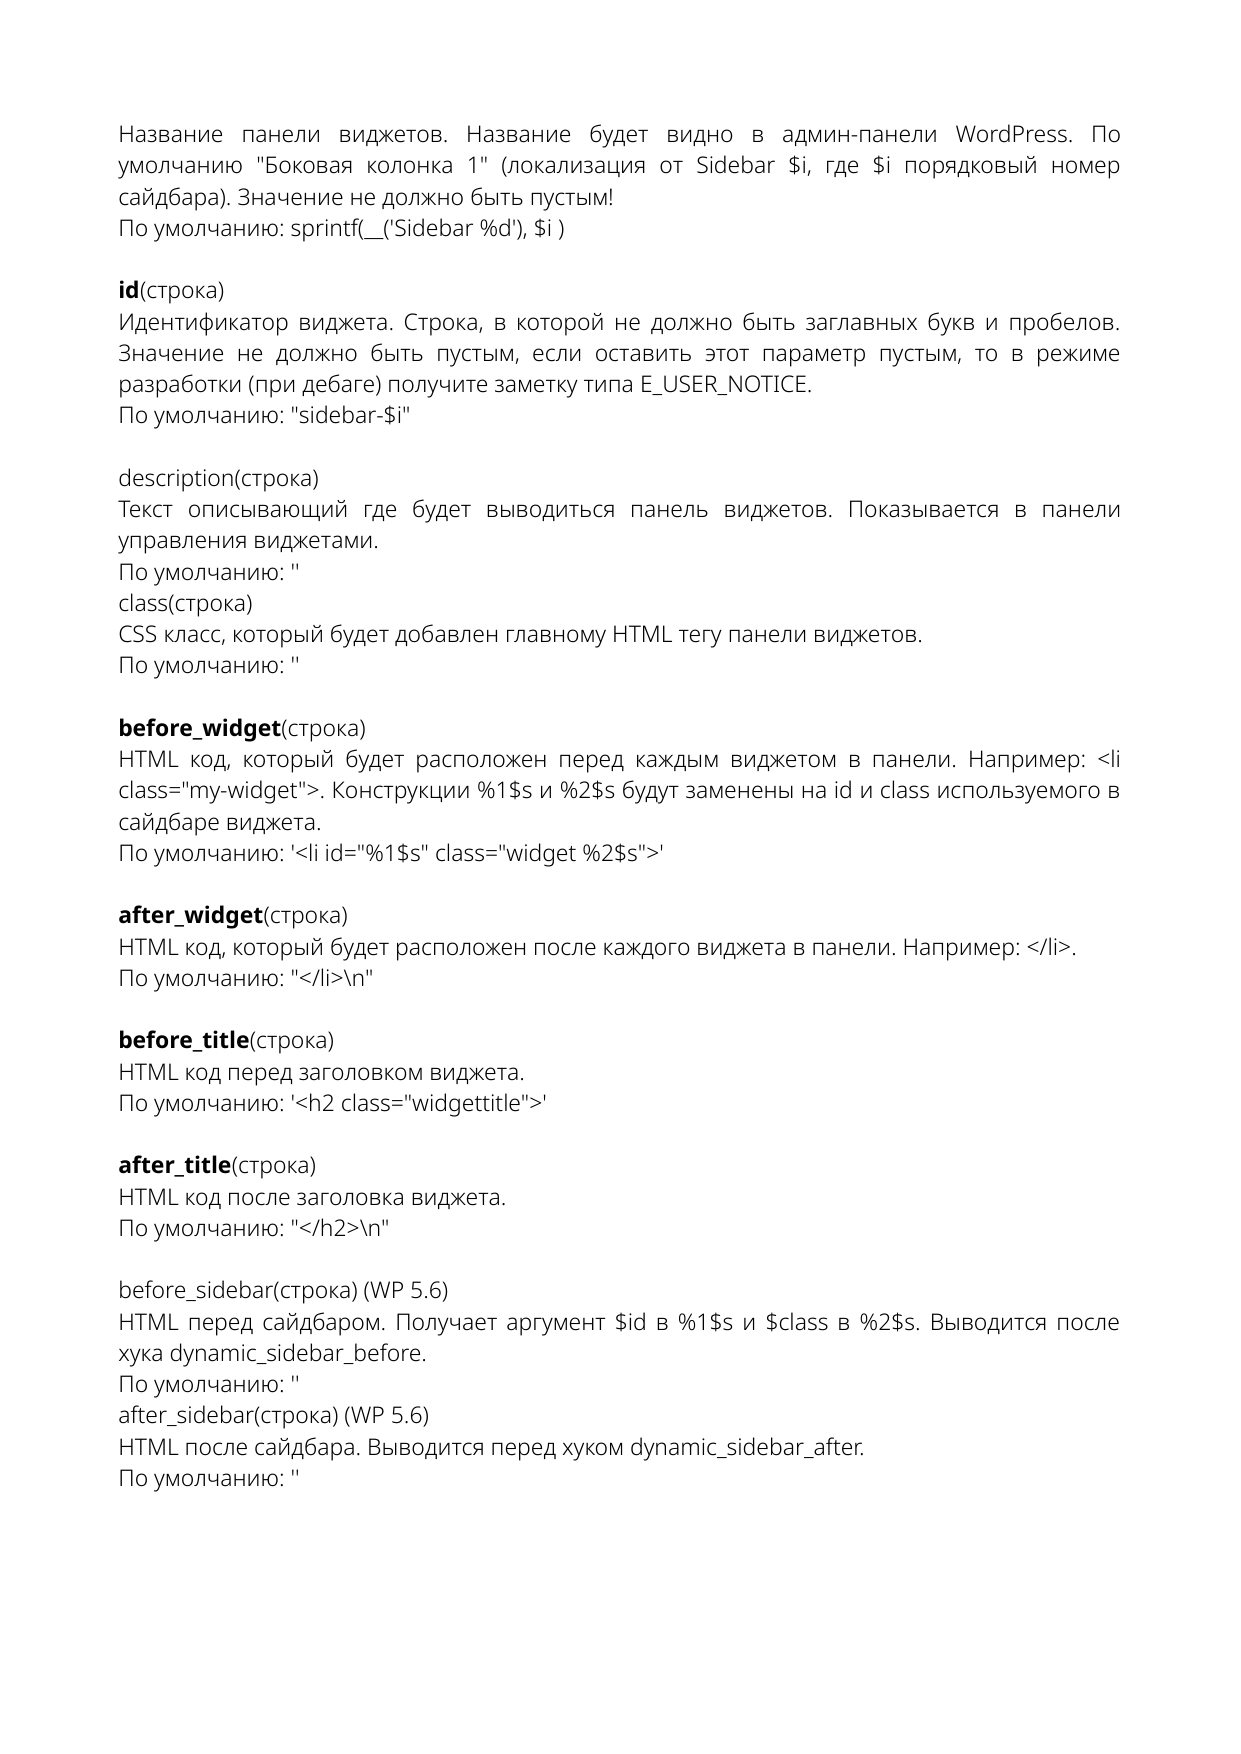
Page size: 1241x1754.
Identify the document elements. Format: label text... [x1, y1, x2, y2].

text Идентификатор виджета. Строка, в которой не должно быть заглавных букв и пробелов. Значение не должно быть пустым, если оставить этот параметр пустым, то в режиме разработки (при дебаге) получите заметку типа E_USER_NOTICE. [118, 306, 1122, 399]
text По умолчанию: '' [118, 1368, 1122, 1399]
text id(строка) [118, 274, 1122, 306]
text HTML код, который будет расположен перед каждым виджетом в панели. Например: <li class="my-widget">. Конструкции %1$s и %2$s будут заменены на id и class используемого в сайдбаре виджета. [118, 743, 1122, 837]
text Текст описывающий где будет выводиться панель виджетов. Показывается в панели управления виджетами. [118, 493, 1122, 556]
text after_sidebar(строка) (WP 5.6) [118, 1399, 1122, 1431]
text description(строка) [118, 462, 1122, 493]
text before_sidebar(строка) (WP 5.6) [118, 1274, 1122, 1306]
text CSS класс, который будет добавлен главному HTML тегу панели виджетов. [118, 618, 1122, 649]
text Название панели виджетов. Название будет видно в админ-панели WordPress. По умолчанию "Боковая колонка 1" (локализация от Sidebar $i, где $i порядковый номер сайдбара). Значение не должно быть пустым! [118, 118, 1122, 212]
text HTML код после заголовка виджета. [118, 1181, 1122, 1212]
text По умолчанию: '<h2 class="widgettitle">' [118, 1087, 1122, 1118]
text before_title(строка) [118, 1024, 1122, 1056]
text HTML перед сайдбаром. Получает аргумент $id в %1$s и $class в %2$s. Выводится после хука dynamic_sidebar_before. [118, 1306, 1122, 1368]
text after_title(строка) [118, 1149, 1122, 1181]
text HTML код, который будет расположен после каждого виджета в панели. Например: </li>. [118, 931, 1122, 962]
text По умолчанию: '' [118, 649, 1122, 681]
text По умолчанию: '' [118, 1462, 1122, 1493]
text after_widget(строка) [118, 899, 1122, 931]
text По умолчанию: "</li>\n" [118, 962, 1122, 993]
text class(строка) [118, 587, 1122, 618]
text По умолчанию: "sidebar-$i" [118, 399, 1122, 431]
text HTML код перед заголовком виджета. [118, 1056, 1122, 1087]
text По умолчанию: "</h2>\n" [118, 1212, 1122, 1243]
text before_widget(строка) [118, 712, 1122, 743]
text HTML после сайдбара. Выводится перед хуком dynamic_sidebar_after. [118, 1431, 1122, 1462]
text По умолчанию: '' [118, 556, 1122, 587]
text По умолчанию: sprintf(__('Sidebar %d'), $i ) [118, 212, 1122, 243]
text По умолчанию: '<li id="%1$s" class="widget %2$s">' [118, 837, 1122, 868]
